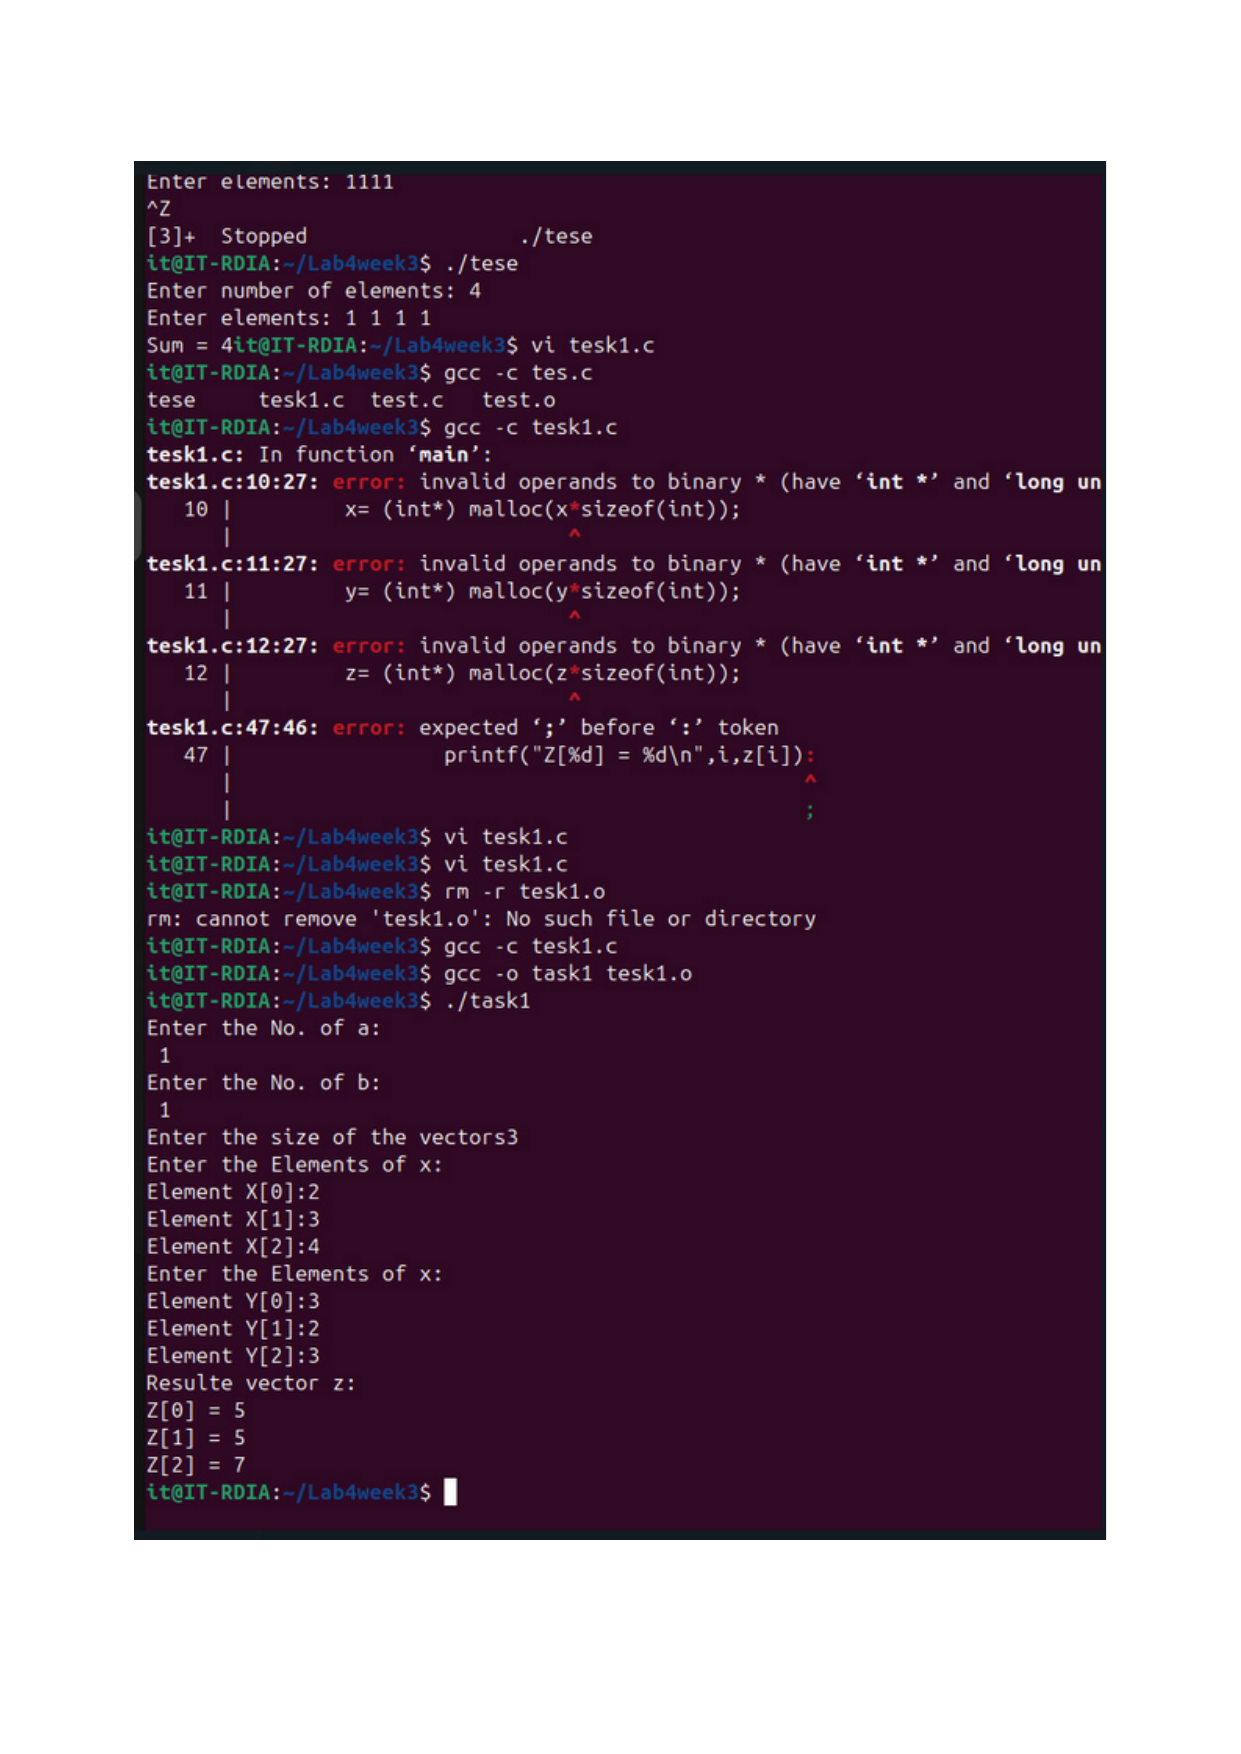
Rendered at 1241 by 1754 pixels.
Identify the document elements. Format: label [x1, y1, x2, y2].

picture [134, 161, 1107, 1540]
